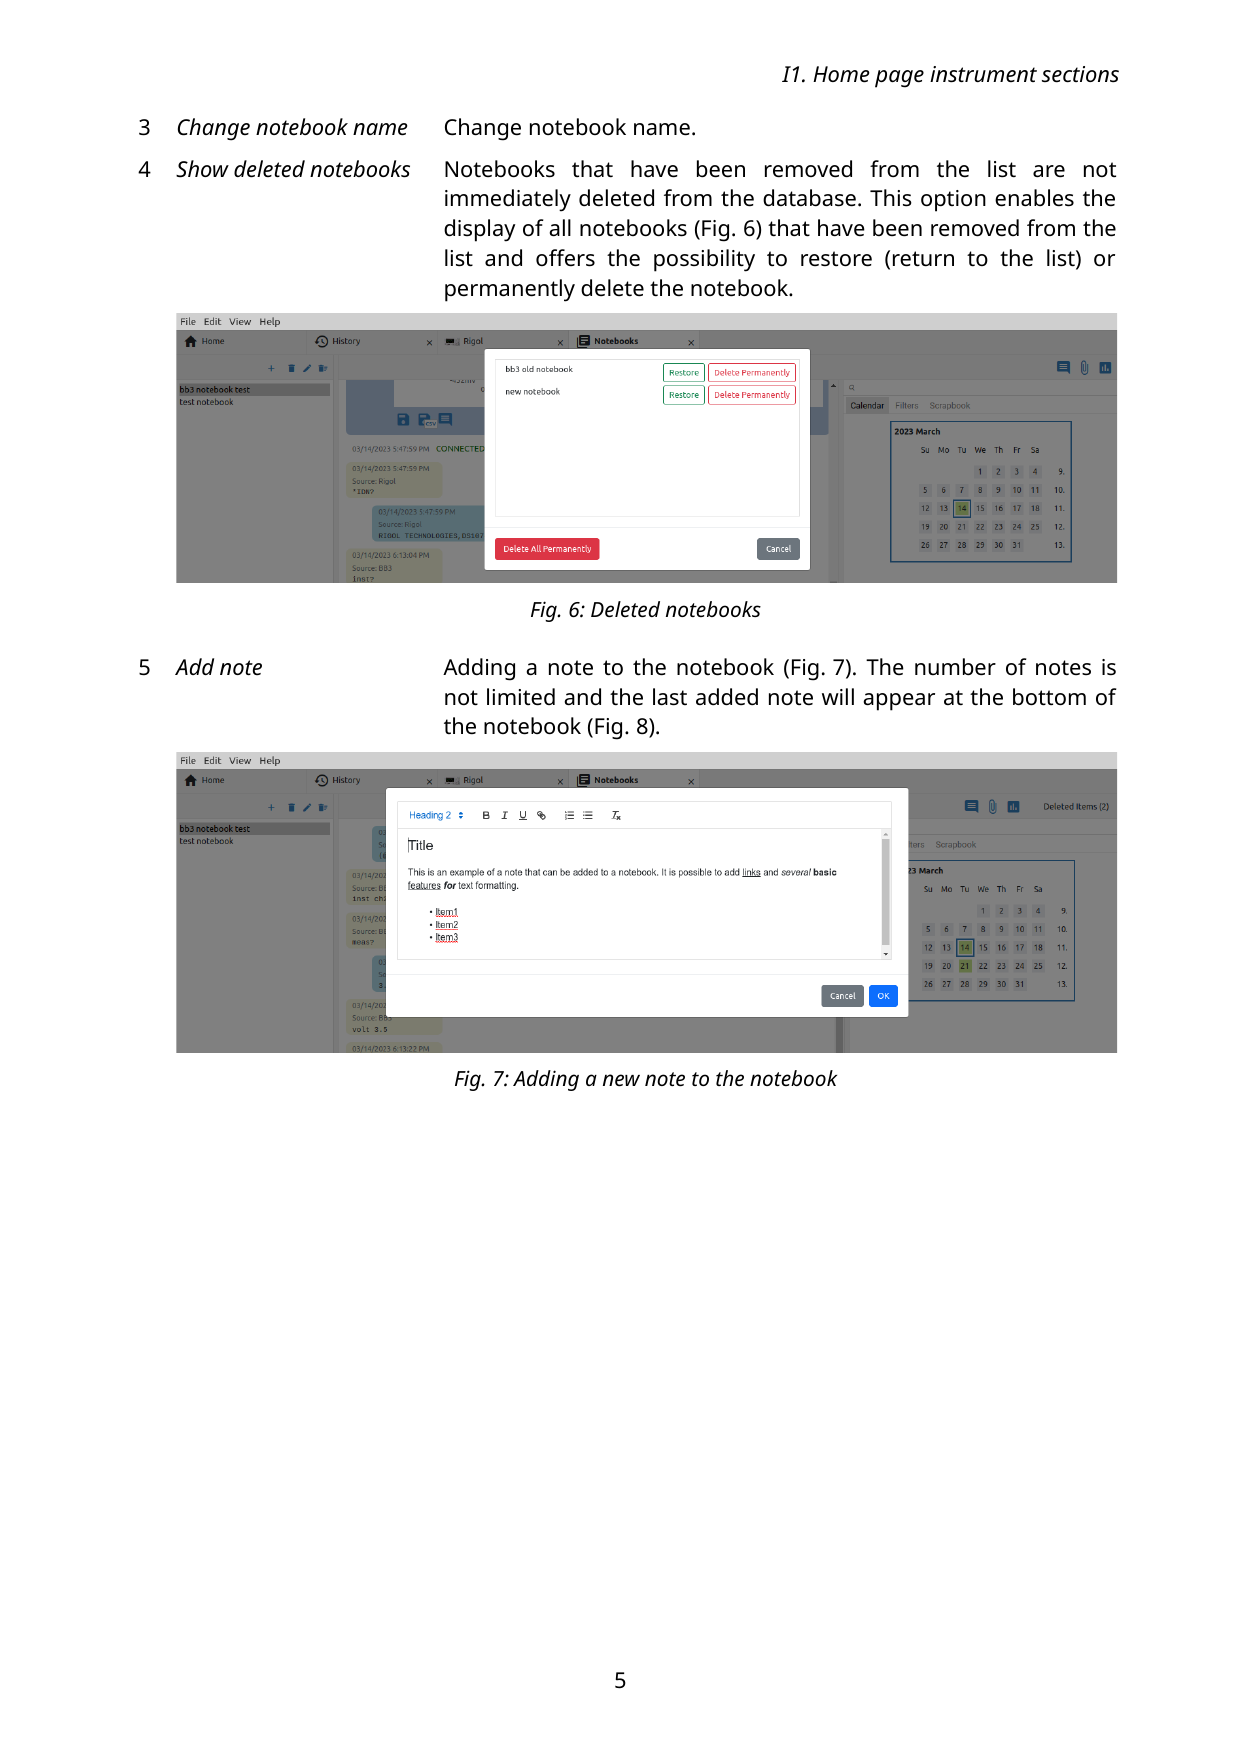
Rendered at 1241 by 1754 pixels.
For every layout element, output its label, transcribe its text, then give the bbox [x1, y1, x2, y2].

table_cell 5 [118, 646, 171, 747]
table_cell Notebooks that have been removed from the list are not immediately deleted from the database. This option enables the display of all notebooks (Fig. 6) that have been removed from the list and offers the possibility to restore (return to the list) or permanently delete the notebook. [438, 148, 1123, 308]
table_cell 4 [118, 148, 171, 308]
table_cell Change notebook name. [438, 107, 1123, 148]
table_cell [118, 308, 171, 646]
table_cell Adding a note to the notebook (Fig. 7). The number of notes is not limited and the last added note will appear at the bottom of the notebook (Fig. 8). [438, 646, 1123, 747]
table_cell Change notebook name [171, 107, 438, 148]
table_cell [171, 308, 1123, 646]
table_cell Show deleted notebooks [171, 148, 438, 308]
picture [176, 313, 1118, 583]
table_cell 3 [118, 107, 171, 148]
table_cell Add note [171, 646, 438, 747]
table_cell [171, 1053, 1123, 1115]
table_cell [171, 747, 1123, 1052]
table_cell [118, 747, 171, 1115]
picture [176, 752, 1118, 1053]
